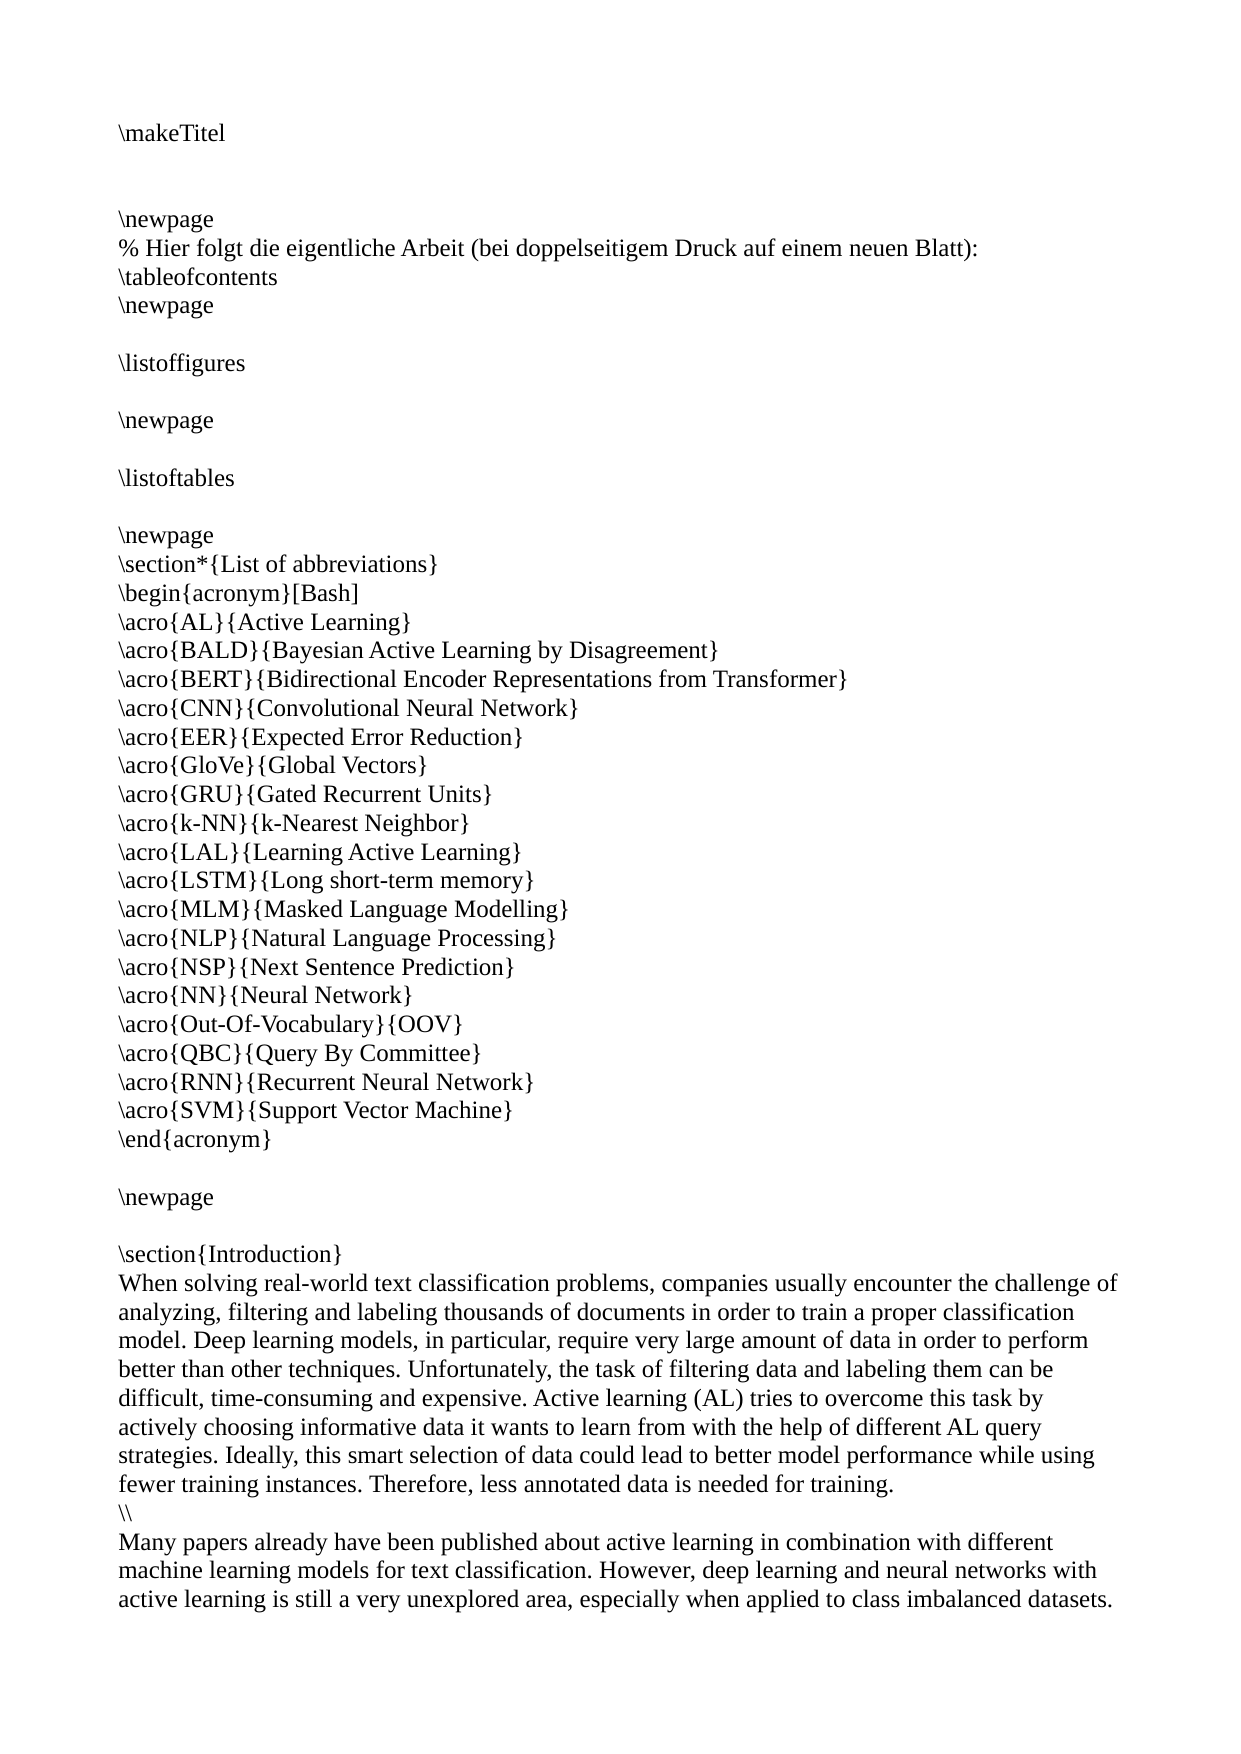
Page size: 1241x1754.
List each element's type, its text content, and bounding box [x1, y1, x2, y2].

text \acro{MLM}{Masked Language Modelling} [118, 894, 1122, 923]
text \acro{BERT}{Bidirectional Encoder Representations from Transformer} [118, 664, 1122, 693]
text \acro{GRU}{Gated Recurrent Units} [118, 779, 1122, 808]
text \acro{RNN}{Recurrent Neural Network} [118, 1067, 1122, 1096]
text \begin{acronym}[Bash] [118, 578, 1122, 607]
text \acro{NN}{Neural Network} [118, 981, 1122, 1009]
text Many papers already have been published about active learning in combination with different machine learning models for text classification. However, deep learning and neural networks with active learning is still a very unexplored area, especially when applied to class imbalanced datasets. [118, 1527, 1122, 1613]
text % Hier folgt die eigentliche Arbeit (bei doppelseitigem Druck auf einem neuen Blatt): [118, 233, 1122, 262]
text \acro{CNN}{Convolutional Neural Network} [118, 693, 1122, 722]
text \newpage [118, 204, 1122, 233]
text \acro{GloVe}{Global Vectors} [118, 751, 1122, 779]
text \newpage [118, 406, 1122, 434]
text \tableofcontents [118, 262, 1122, 291]
text \listoffigures [118, 348, 1122, 377]
text \acro{NSP}{Next Sentence Prediction} [118, 952, 1122, 981]
text \makeTitel [118, 118, 1122, 147]
text \newpage [118, 291, 1122, 319]
text \acro{SVM}{Support Vector Machine} [118, 1096, 1122, 1124]
text \acro{BALD}{Bayesian Active Learning by Disagreement} [118, 636, 1122, 664]
text \section{Introduction} [118, 1239, 1122, 1268]
text \acro{LSTM}{Long short-term memory} [118, 866, 1122, 894]
text \newpage [118, 1182, 1122, 1211]
text \acro{EER}{Expected Error Reduction} [118, 722, 1122, 751]
text \acro{LAL}{Learning Active Learning} [118, 837, 1122, 866]
text \acro{NLP}{Natural Language Processing} [118, 923, 1122, 952]
text \\ [118, 1498, 1122, 1527]
text \newpage [118, 521, 1122, 549]
text \acro{AL}{Active Learning} [118, 607, 1122, 636]
text \section*{List of abbreviations} [118, 549, 1122, 578]
text When solving real-world text classification problems, companies usually encounter the challenge of analyzing, filtering and labeling thousands of documents in order to train a proper classification model. Deep learning models, in particular, require very large amount of data in order to perform better than other techniques. Unfortunately, the task of filtering data and labeling them can be difficult, time-consuming and expensive. Active learning (AL) tries to overcome this task by actively choosing informative data it wants to learn from with the help of different AL query strategies. Ideally, this smart selection of data could lead to better model performance while using fewer training instances. Therefore, less annotated data is needed for training. [118, 1268, 1122, 1498]
text \acro{QBC}{Query By Committee} [118, 1038, 1122, 1067]
text \end{acronym} [118, 1124, 1122, 1153]
text \acro{Out-Of-Vocabulary}{OOV} [118, 1009, 1122, 1038]
text \acro{k-NN}{k-Nearest Neighbor} [118, 808, 1122, 837]
text \listoftables [118, 463, 1122, 492]
